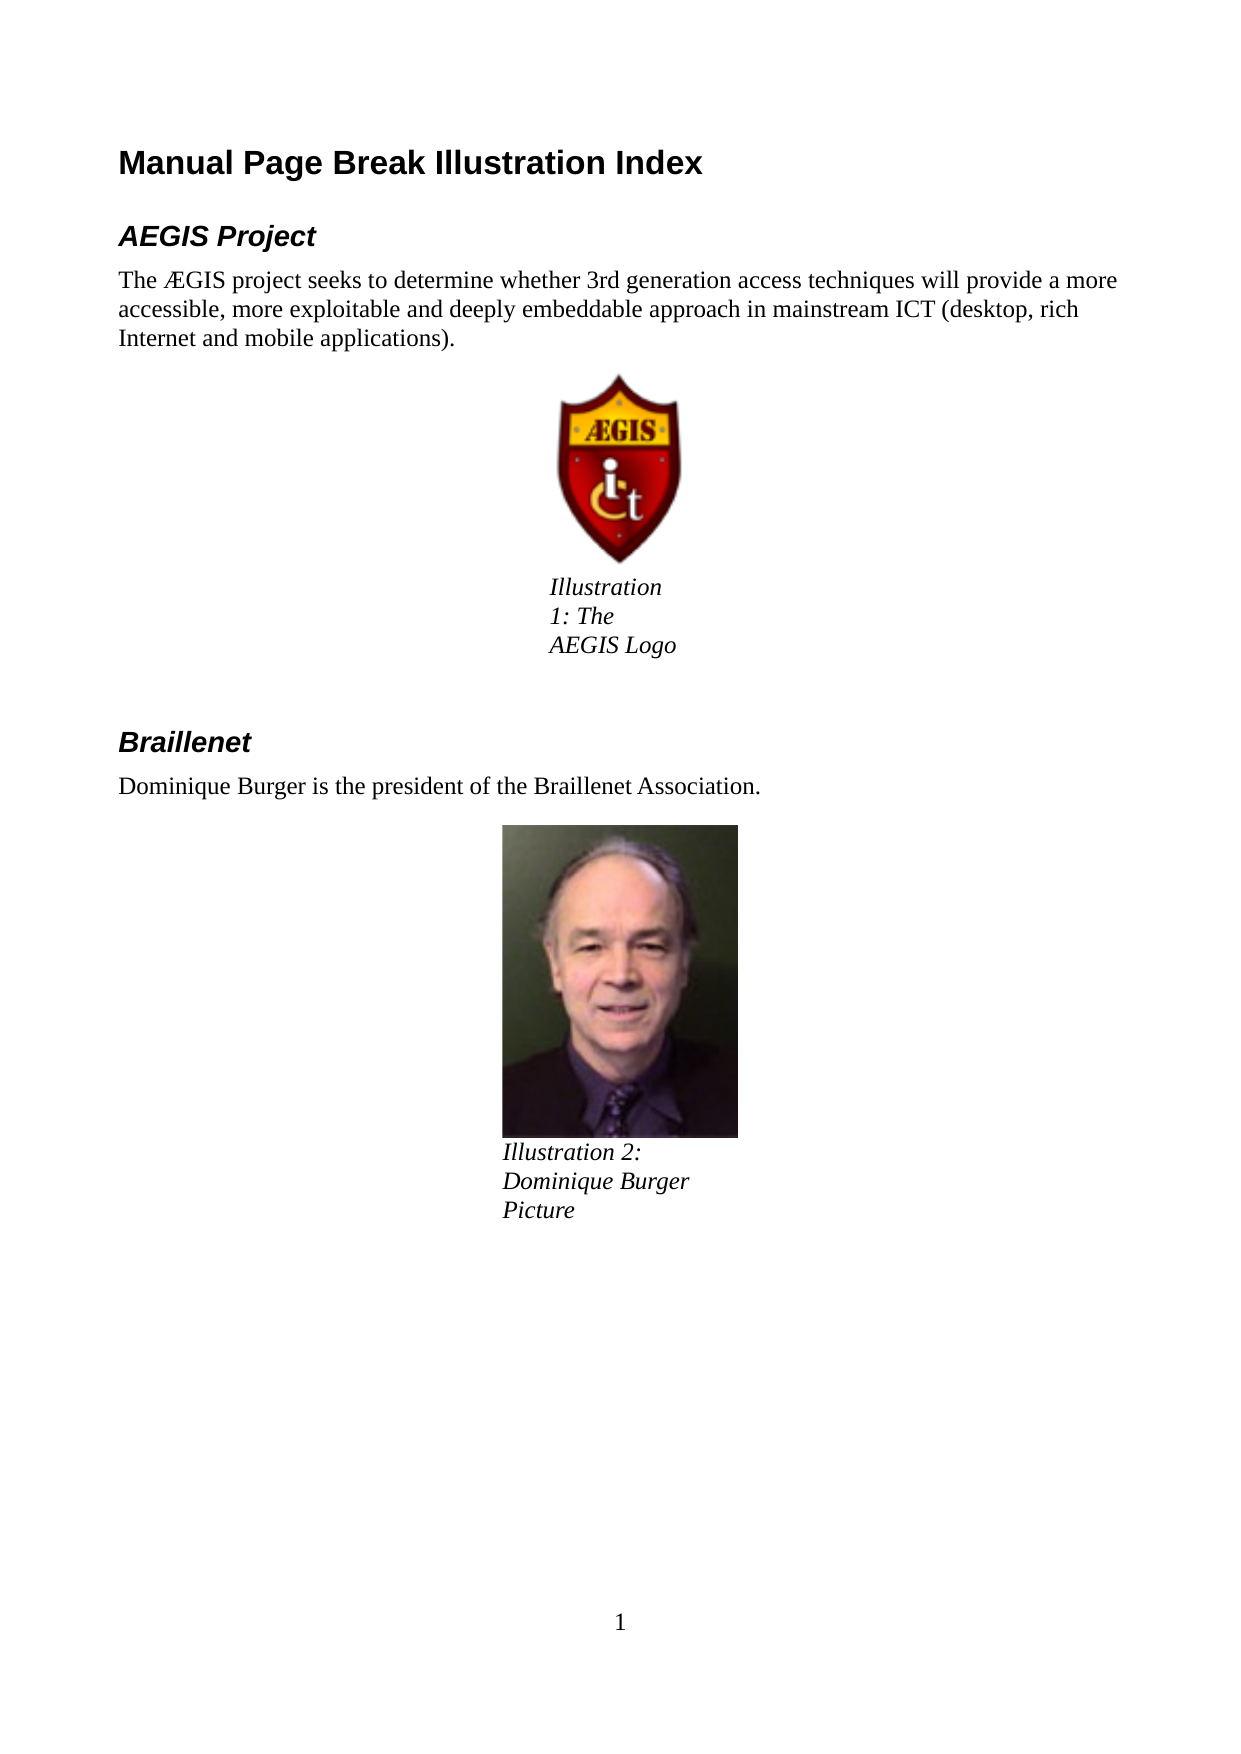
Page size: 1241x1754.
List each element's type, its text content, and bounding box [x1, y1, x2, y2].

text Illustration 1: The AEGIS Logo [549, 573, 691, 659]
picture [549, 364, 692, 573]
text Dominique Burger is the president of the Braillenet Association. [118, 771, 1122, 800]
text Illustration 2: Dominique Burger Picture [502, 1138, 738, 1224]
subtitle Manual Page Break Illustration Index [118, 143, 1122, 182]
subtitle AEGIS Project [118, 219, 1122, 253]
subtitle Braillenet [118, 725, 1122, 758]
picture [502, 825, 738, 1138]
text The ÆGIS project seeks to determine whether 3rd generation access techniques will provide a more accessible, more exploitable and deeply embeddable approach in mainstream ICT (desktop, rich Internet and mobile applications). [118, 265, 1122, 352]
